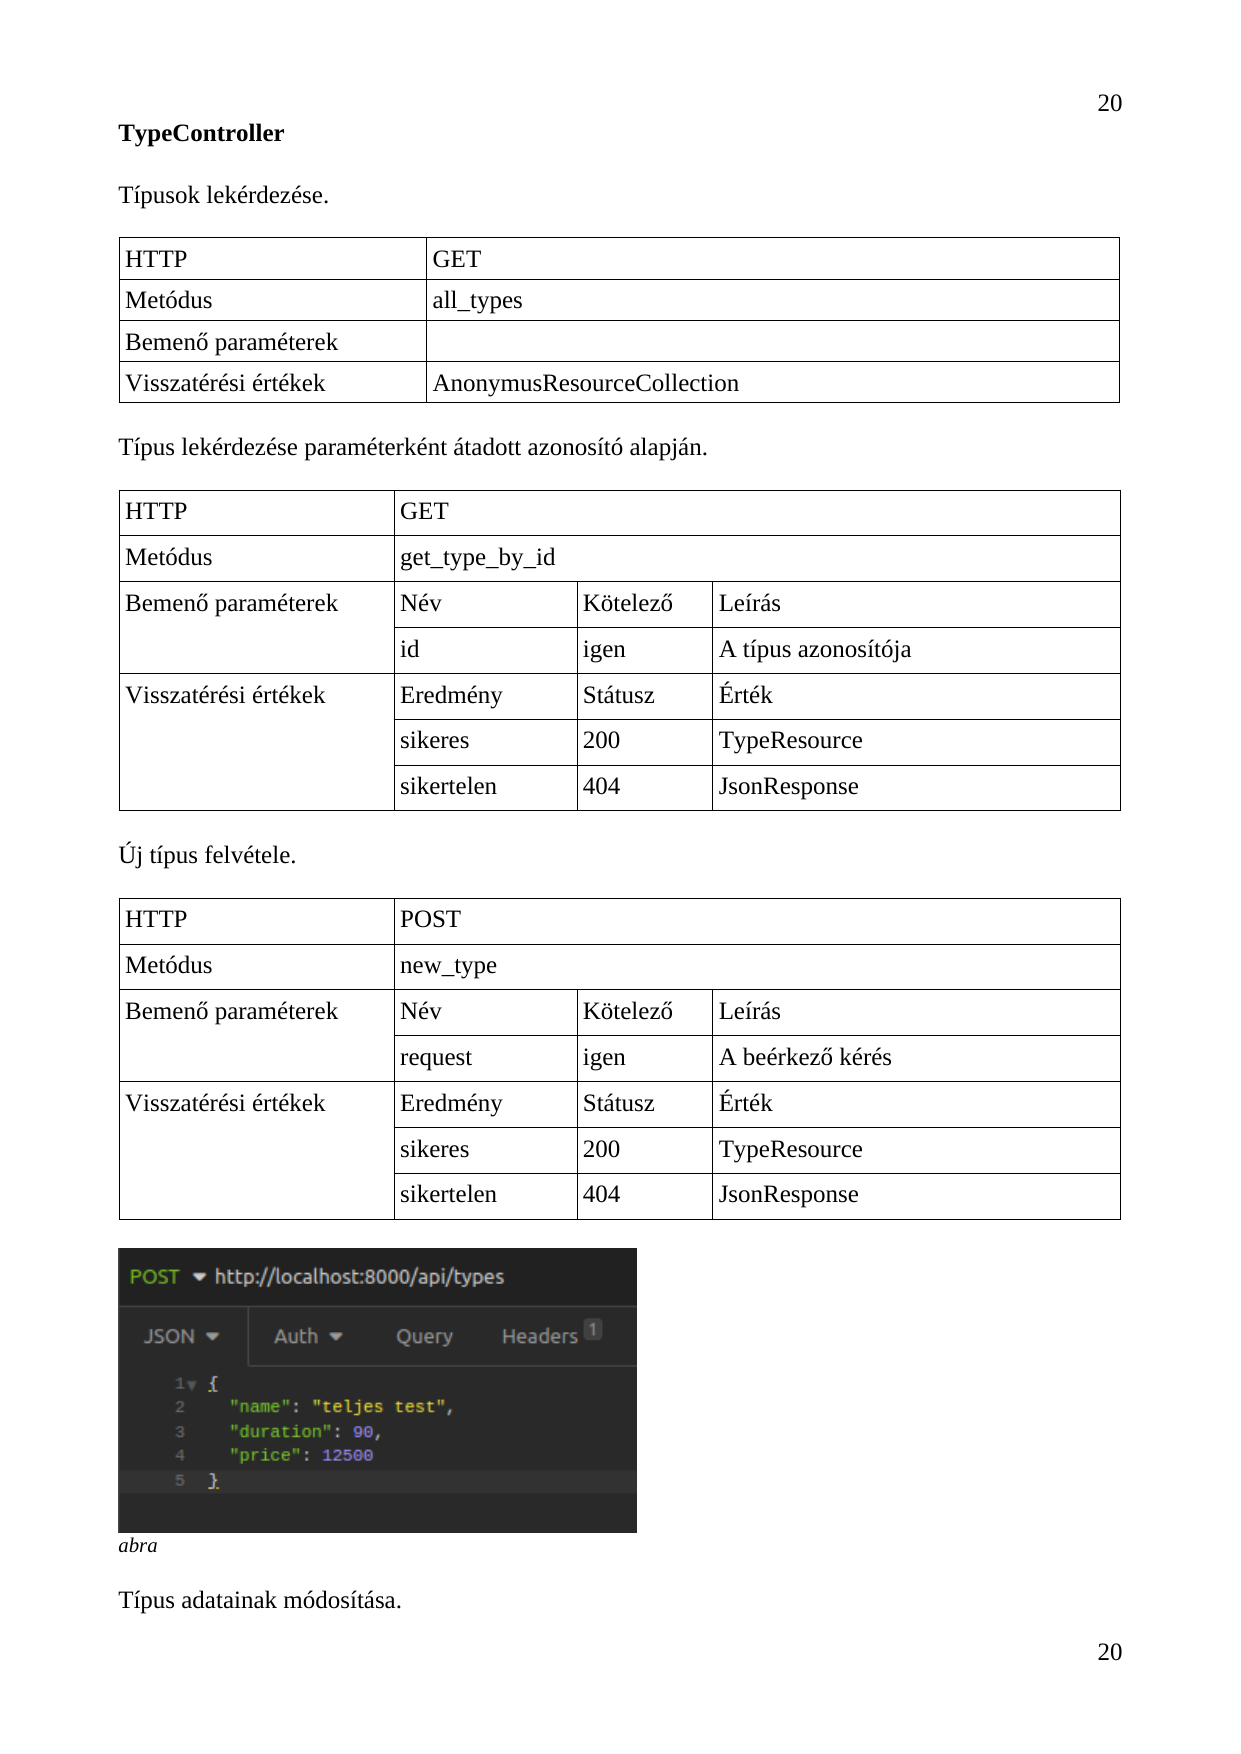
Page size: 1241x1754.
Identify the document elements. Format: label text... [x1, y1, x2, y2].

table_cell Metódus [120, 280, 426, 320]
table_header HTTP [120, 899, 394, 943]
table_cell Név [395, 582, 577, 627]
table_cell Visszatérési értékek [120, 674, 394, 810]
table_cell all_types [427, 280, 1119, 320]
table_cell Bemenő paraméterek [120, 321, 426, 361]
text abra [118, 1533, 1122, 1557]
table_cell Leírás [713, 990, 1120, 1035]
text Típus adatainak módosítása. [118, 1586, 1122, 1614]
table_header POST [395, 899, 1120, 943]
table_cell 404 [578, 766, 712, 810]
table_cell AnonymusResourceCollection [427, 362, 1119, 402]
table_cell 200 [578, 720, 712, 764]
table_cell Érték [713, 1082, 1120, 1127]
table_cell Kötelező [578, 582, 712, 627]
table_cell JsonResponse [713, 766, 1120, 810]
table_cell Kötelező [578, 990, 712, 1035]
table_cell igen [578, 628, 712, 673]
table_cell sikertelen [395, 766, 577, 810]
table_cell Metódus [120, 536, 394, 581]
table_cell TypeResource [713, 1128, 1120, 1173]
subtitle TypeController [118, 118, 1122, 147]
table_cell Visszatérési értékek [120, 362, 426, 402]
table_cell sikeres [395, 1128, 577, 1173]
table_cell 200 [578, 1128, 712, 1173]
table_cell Leírás [713, 582, 1120, 627]
table_cell [427, 321, 1119, 361]
table_cell Eredmény [395, 1082, 577, 1127]
table_header HTTP [120, 491, 394, 535]
table_header GET [427, 238, 1119, 278]
table_cell Érték [713, 674, 1120, 719]
table_cell TypeResource [713, 720, 1120, 764]
table_cell Státusz [578, 1082, 712, 1127]
table_cell igen [578, 1036, 712, 1081]
table_cell Bemenő paraméterek [120, 990, 394, 1081]
table_cell new_type [395, 945, 1120, 989]
table_cell 404 [578, 1174, 712, 1218]
table_cell Név [395, 990, 577, 1035]
table_cell Státusz [578, 674, 712, 719]
table_cell Visszatérési értékek [120, 1082, 394, 1218]
table_cell A beérkező kérés [713, 1036, 1120, 1081]
table_cell Eredmény [395, 674, 577, 719]
text Típusok lekérdezése. [118, 180, 1122, 208]
table_cell id [395, 628, 577, 673]
table_cell A típus azonosítója [713, 628, 1120, 673]
table_cell JsonResponse [713, 1174, 1120, 1218]
table_cell sikertelen [395, 1174, 577, 1218]
text Típus lekérdezése paraméterként átadott azonosító alapján. [118, 432, 1122, 461]
table_header GET [395, 491, 1120, 535]
table_header HTTP [120, 238, 426, 278]
table_cell sikeres [395, 720, 577, 764]
table_cell Bemenő paraméterek [120, 582, 394, 673]
table_cell Metódus [120, 945, 394, 989]
text Új típus felvétele. [118, 840, 1122, 869]
picture [118, 1248, 637, 1533]
table_cell get_type_by_id [395, 536, 1120, 581]
table_cell request [395, 1036, 577, 1081]
